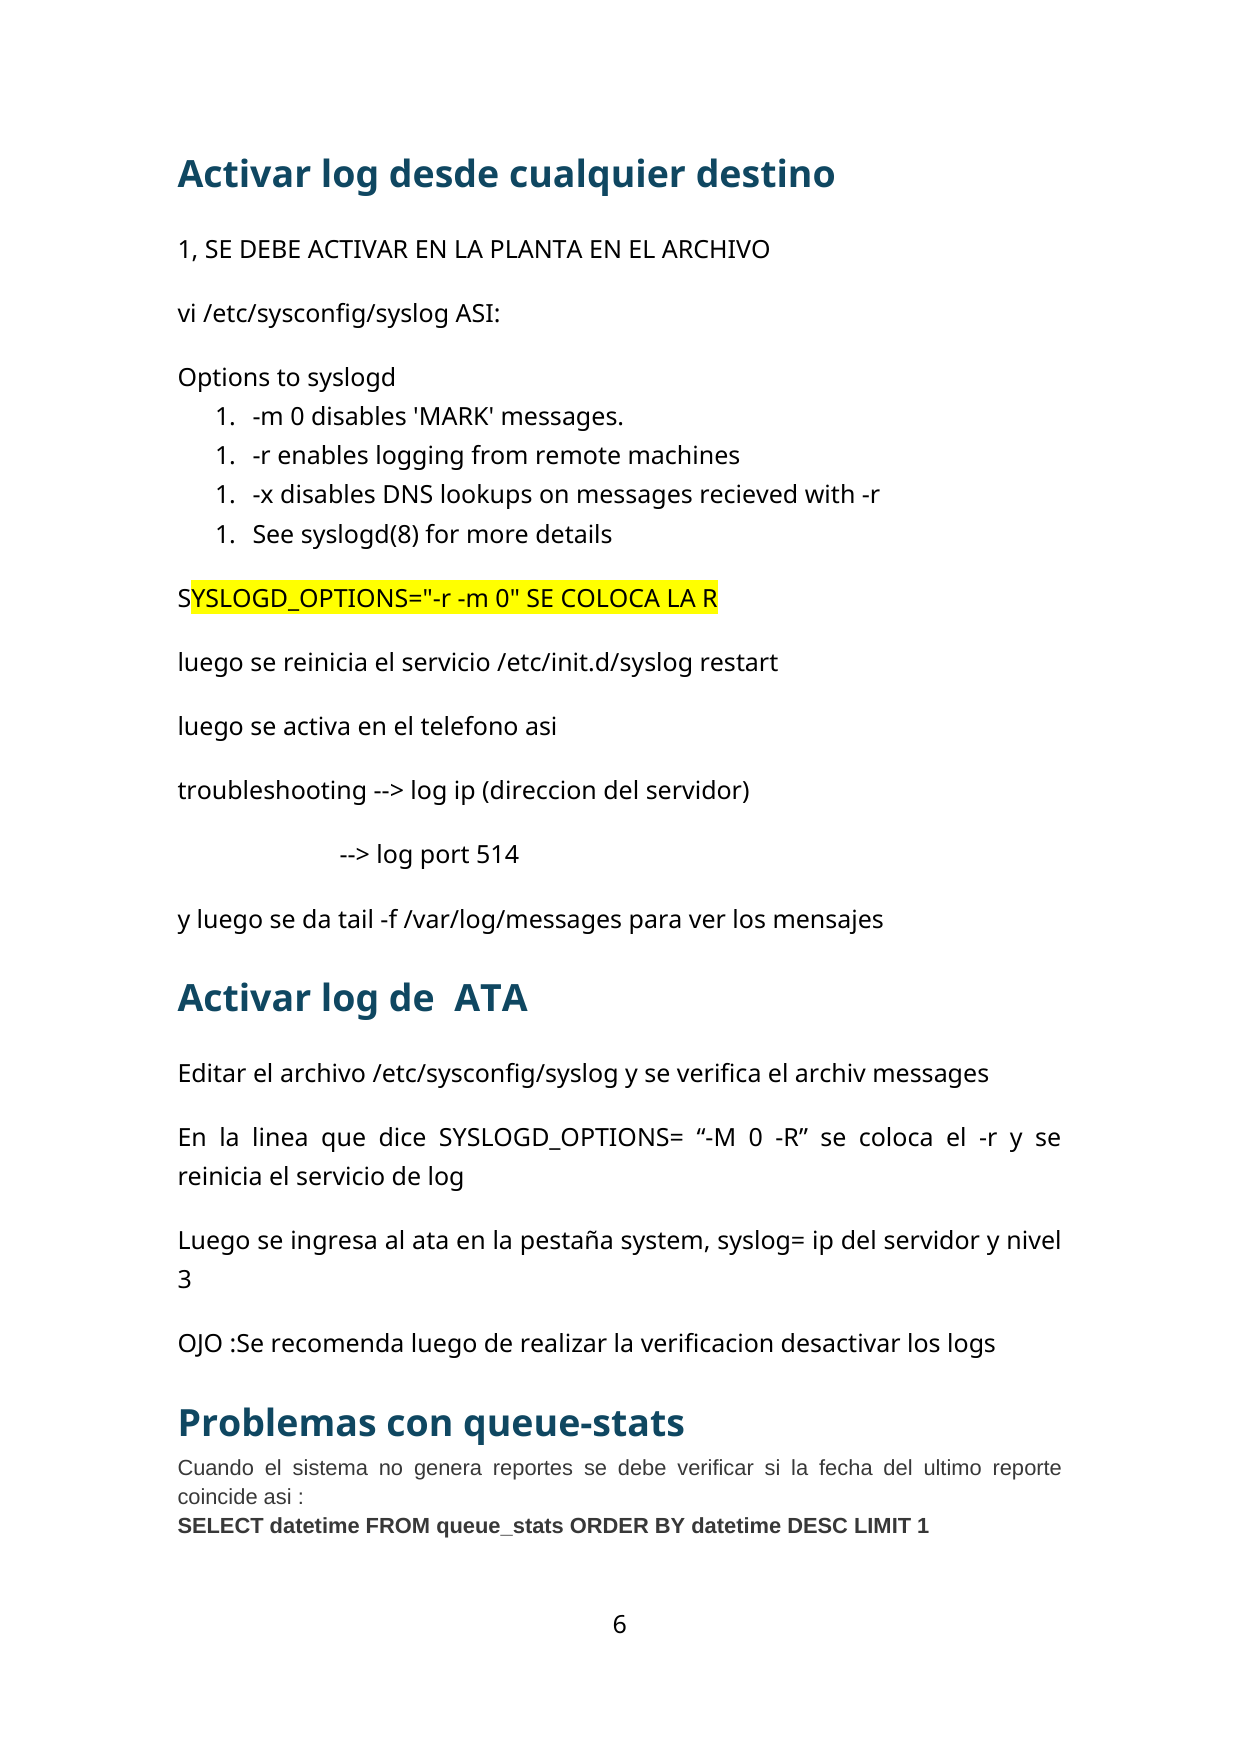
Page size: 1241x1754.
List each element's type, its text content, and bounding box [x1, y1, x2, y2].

text Cuando el sistema no genera reportes se debe verificar si la fecha del ultimo reporte coincide asi : [177, 1455, 1063, 1509]
text luego se reinicia el servicio /etc/init.d/syslog restart [177, 644, 1063, 679]
text 1, SE DEBE ACTIVAR EN LA PLANTA EN EL ARCHIVO [177, 231, 1063, 265]
subtitle Activar log de ATA [177, 972, 1063, 1023]
list -x disables DNS lookups on messages recieved with -r [215, 477, 1063, 511]
text SYSLOGD_OPTIONS="-r -m 0" SE COLOCA LA R [177, 580, 1063, 614]
list -m 0 disables 'MARK' messages. [215, 399, 1063, 433]
text luego se activa en el telefono asi [177, 709, 1063, 743]
subtitle Problemas con queue-stats [177, 1396, 1063, 1447]
subtitle Activar log desde cualquier destino [177, 148, 1063, 199]
text SELECT datetime FROM queue_stats ORDER BY datetime DESC LIMIT 1 [177, 1513, 1063, 1538]
text Options to syslogd [177, 359, 1063, 394]
text --> log port 514 [177, 837, 1063, 871]
text OJO :Se recomenda luego de realizar la verificacion desactivar los logs [177, 1326, 1063, 1360]
list See syslogd(8) for more details [215, 516, 1063, 550]
text Luego se ingresa al ata en la pestaña system, syslog= ip del servidor y nivel 3 [177, 1223, 1063, 1296]
text vi /etc/sysconfig/syslog ASI: [177, 295, 1063, 329]
text troubleshooting --> log ip (direccion del servidor) [177, 773, 1063, 807]
text Editar el archivo /etc/sysconfig/syslog y se verifica el archiv messages [177, 1055, 1063, 1089]
text y luego se da tail -f /var/log/messages para ver los mensajes [177, 901, 1063, 935]
list -r enables logging from remote machines [215, 438, 1063, 472]
text En la linea que dice SYSLOGD_OPTIONS= “-M 0 -R” se coloca el -r y se reinicia el servicio de log [177, 1119, 1063, 1193]
